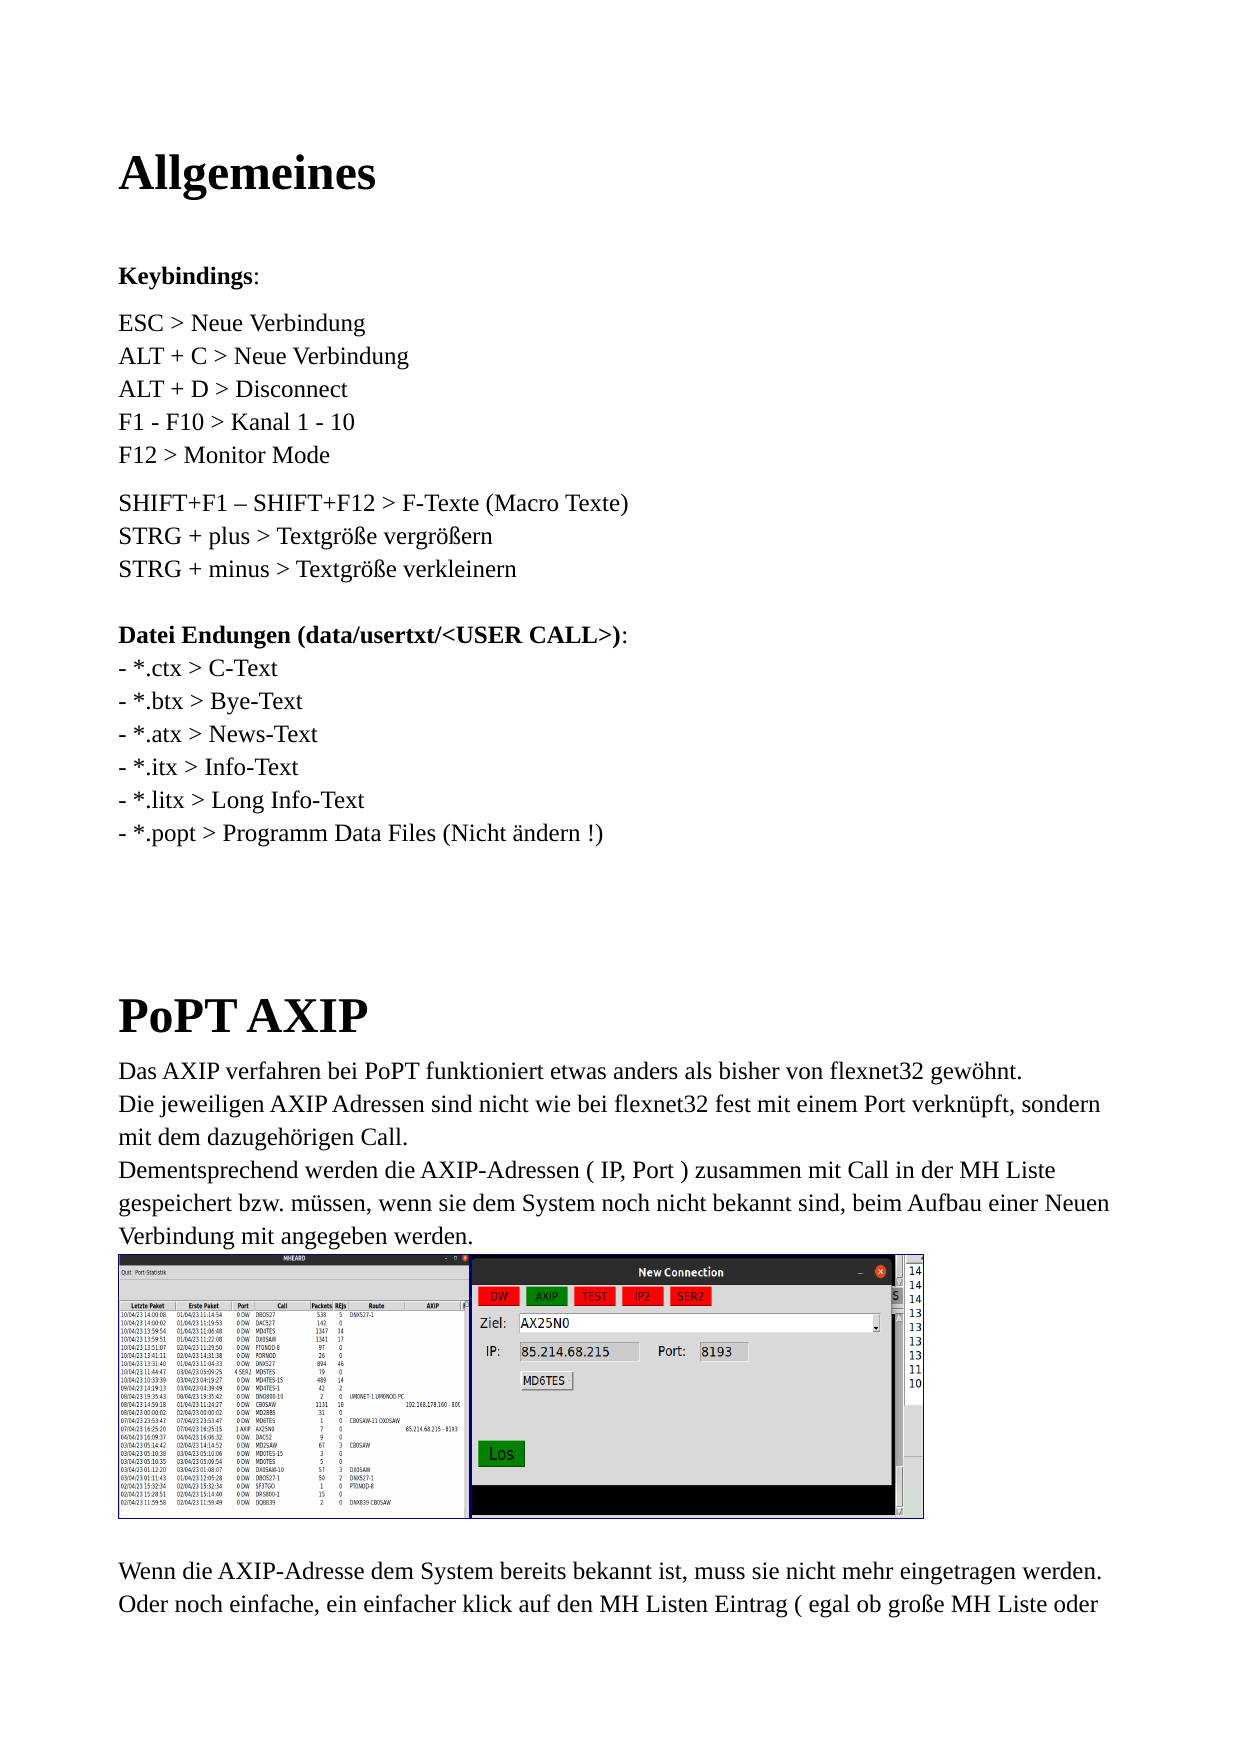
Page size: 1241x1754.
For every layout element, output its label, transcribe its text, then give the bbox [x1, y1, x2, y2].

text Das AXIP verfahren bei PoPT funktioniert etwas anders als bisher von flexnet32 gewöhnt. Die jeweiligen AXIP Adressen sind nicht wie bei flexnet32 fest mit einem Port verknüpft, sondern mit dem dazugehörigen Call. Dementsprechend werden die AXIP-Adressen ( IP, Port ) zusammen mit Call in der MH Liste gespeichert bzw. müssen, wenn sie dem System noch nicht bekannt sind, beim Aufbau einer Neuen Verbindung mit angegeben werden. Wenn die AXIP-Adresse dem System bereits bekannt ist, muss sie nicht mehr eingetragen werden. Oder noch einfache, ein einfacher klick auf den MH Listen Eintrag ( egal ob große MH Liste oder [118, 1056, 1122, 1618]
subtitle Allgemeines [118, 143, 1122, 201]
picture [119, 1255, 469, 1518]
text ESC > Neue Verbindung ALT + C > Neue Verbindung ALT + D > Disconnect F1 - F10 > Kanal 1 - 10 F12 > Monitor Mode [118, 308, 1122, 469]
subtitle PoPT AXIP [118, 986, 1122, 1043]
text Keybindings: [118, 261, 1122, 289]
picture [472, 1255, 923, 1518]
text SHIFT+F1 – SHIFT+F12 > F-Texte (Macro Texte) STRG + plus > Textgröße vergrößern STRG + minus > Textgröße verkleinern Datei Endungen (data/usertxt/<USER CALL>): - *.ctx > C-Text - *.btx > Bye-Text - *.atx > News-Text - *.itx > Info-Text - *.litx > Long Info-Text - *.popt > Programm Data Files (Nicht ändern !) [118, 488, 1122, 847]
